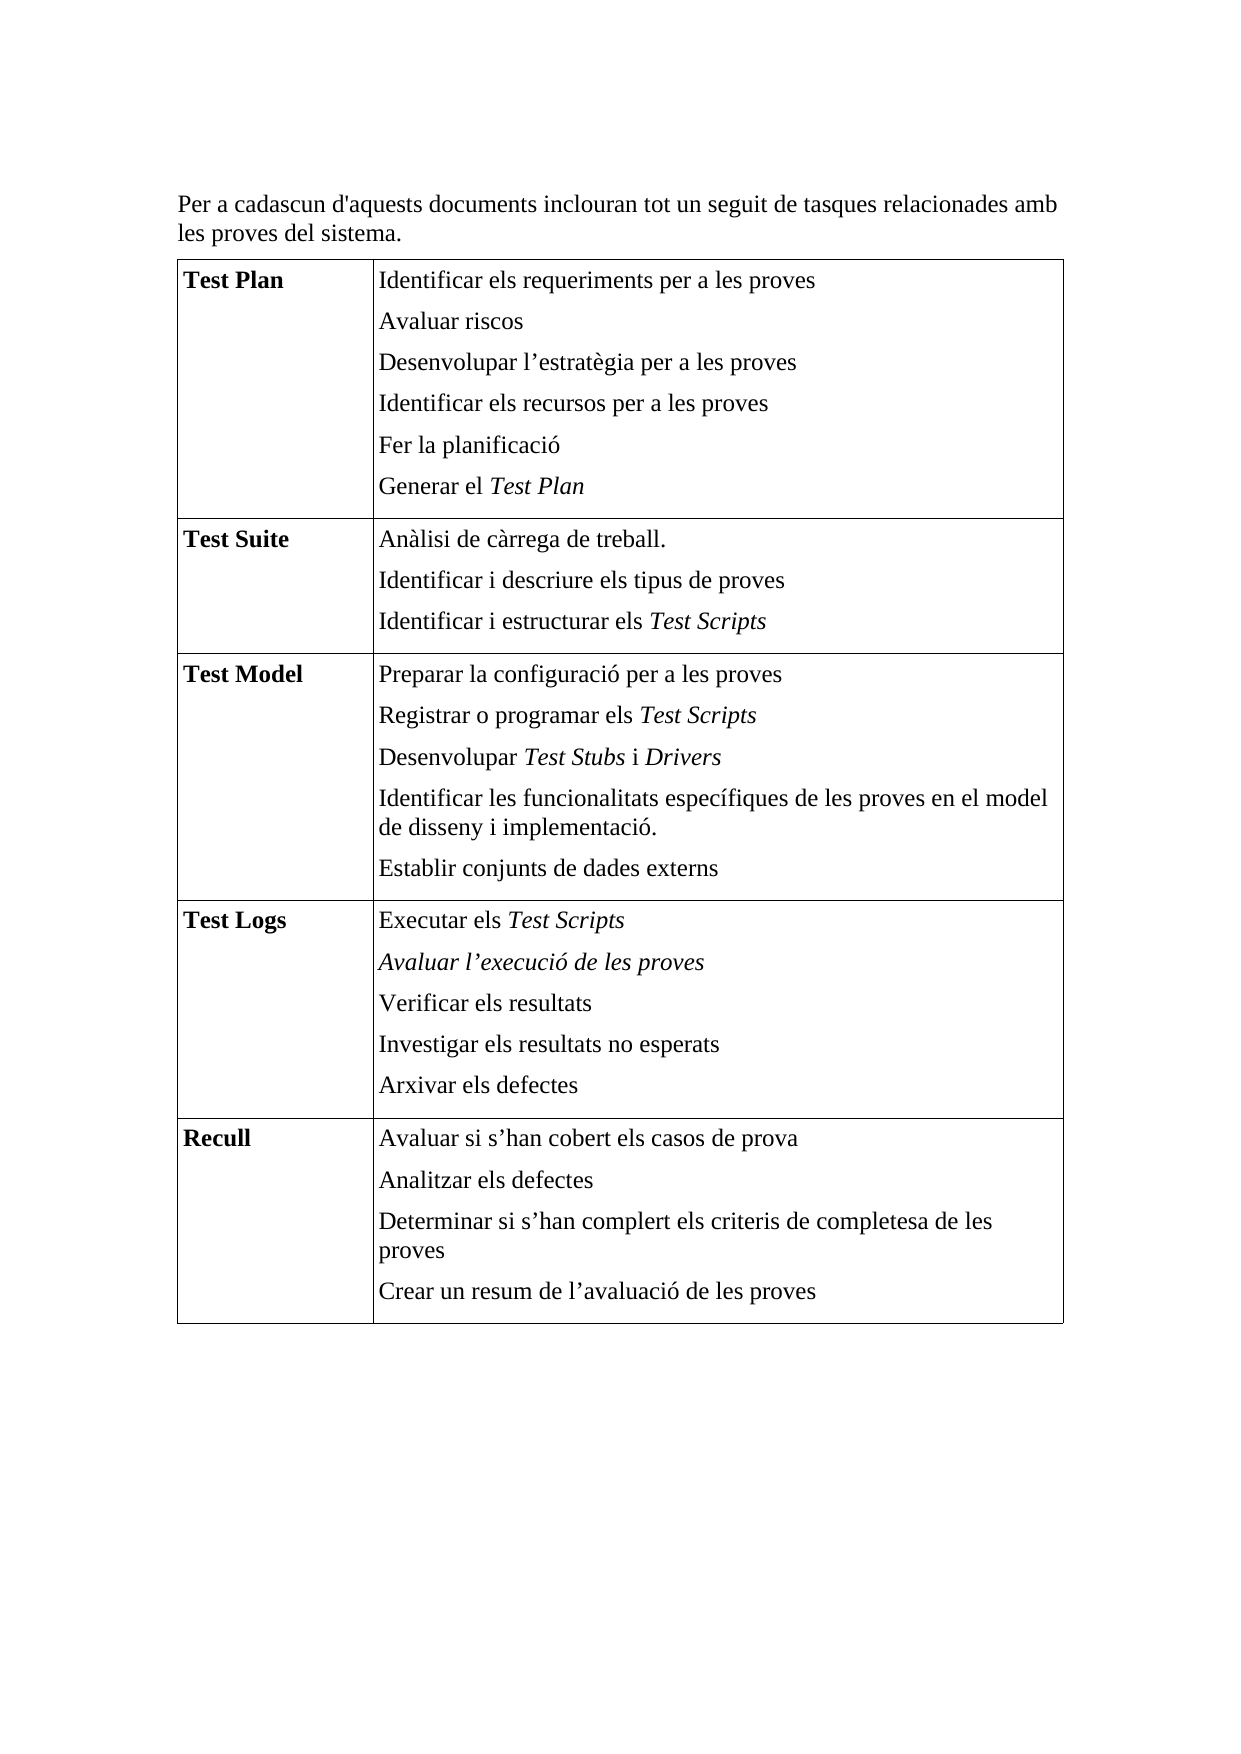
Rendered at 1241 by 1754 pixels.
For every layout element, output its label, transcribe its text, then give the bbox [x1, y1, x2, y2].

table_cell Test Logs [178, 901, 373, 1118]
table_header Test Plan [178, 260, 373, 518]
table_header Identificar els requeriments per a les proves Avaluar riscos Desenvolupar l’estratègia per a les proves Identificar els recursos per a les proves Fer la planificació Generar el Test Plan [374, 260, 1063, 518]
table_cell Test Suite [178, 519, 373, 653]
table_cell Executar els Test Scripts Avaluar l’execució de les proves Verificar els resultats Investigar els resultats no esperats Arxivar els defectes [374, 901, 1063, 1118]
table_cell Anàlisi de càrrega de treball. Identificar i descriure els tipus de proves Identificar i estructurar els Test Scripts [374, 519, 1063, 653]
table_cell Avaluar si s’han cobert els casos de prova Analitzar els defectes Determinar si s’han complert els criteris de completesa de les proves Crear un resum de l’avaluació de les proves [374, 1119, 1063, 1323]
table_cell Preparar la configuració per a les proves Registrar o programar els Test Scripts Desenvolupar Test Stubs i Drivers Identificar les funcionalitats específiques de les proves en el model de disseny i implementació. Establir conjunts de dades externs [374, 654, 1063, 900]
table_cell Test Model [178, 654, 373, 900]
text Per a cadascun d'aquests documents inclouran tot un seguit de tasques relacionades amb les proves del sistema. [177, 189, 1063, 246]
table_cell Recull [178, 1119, 373, 1323]
